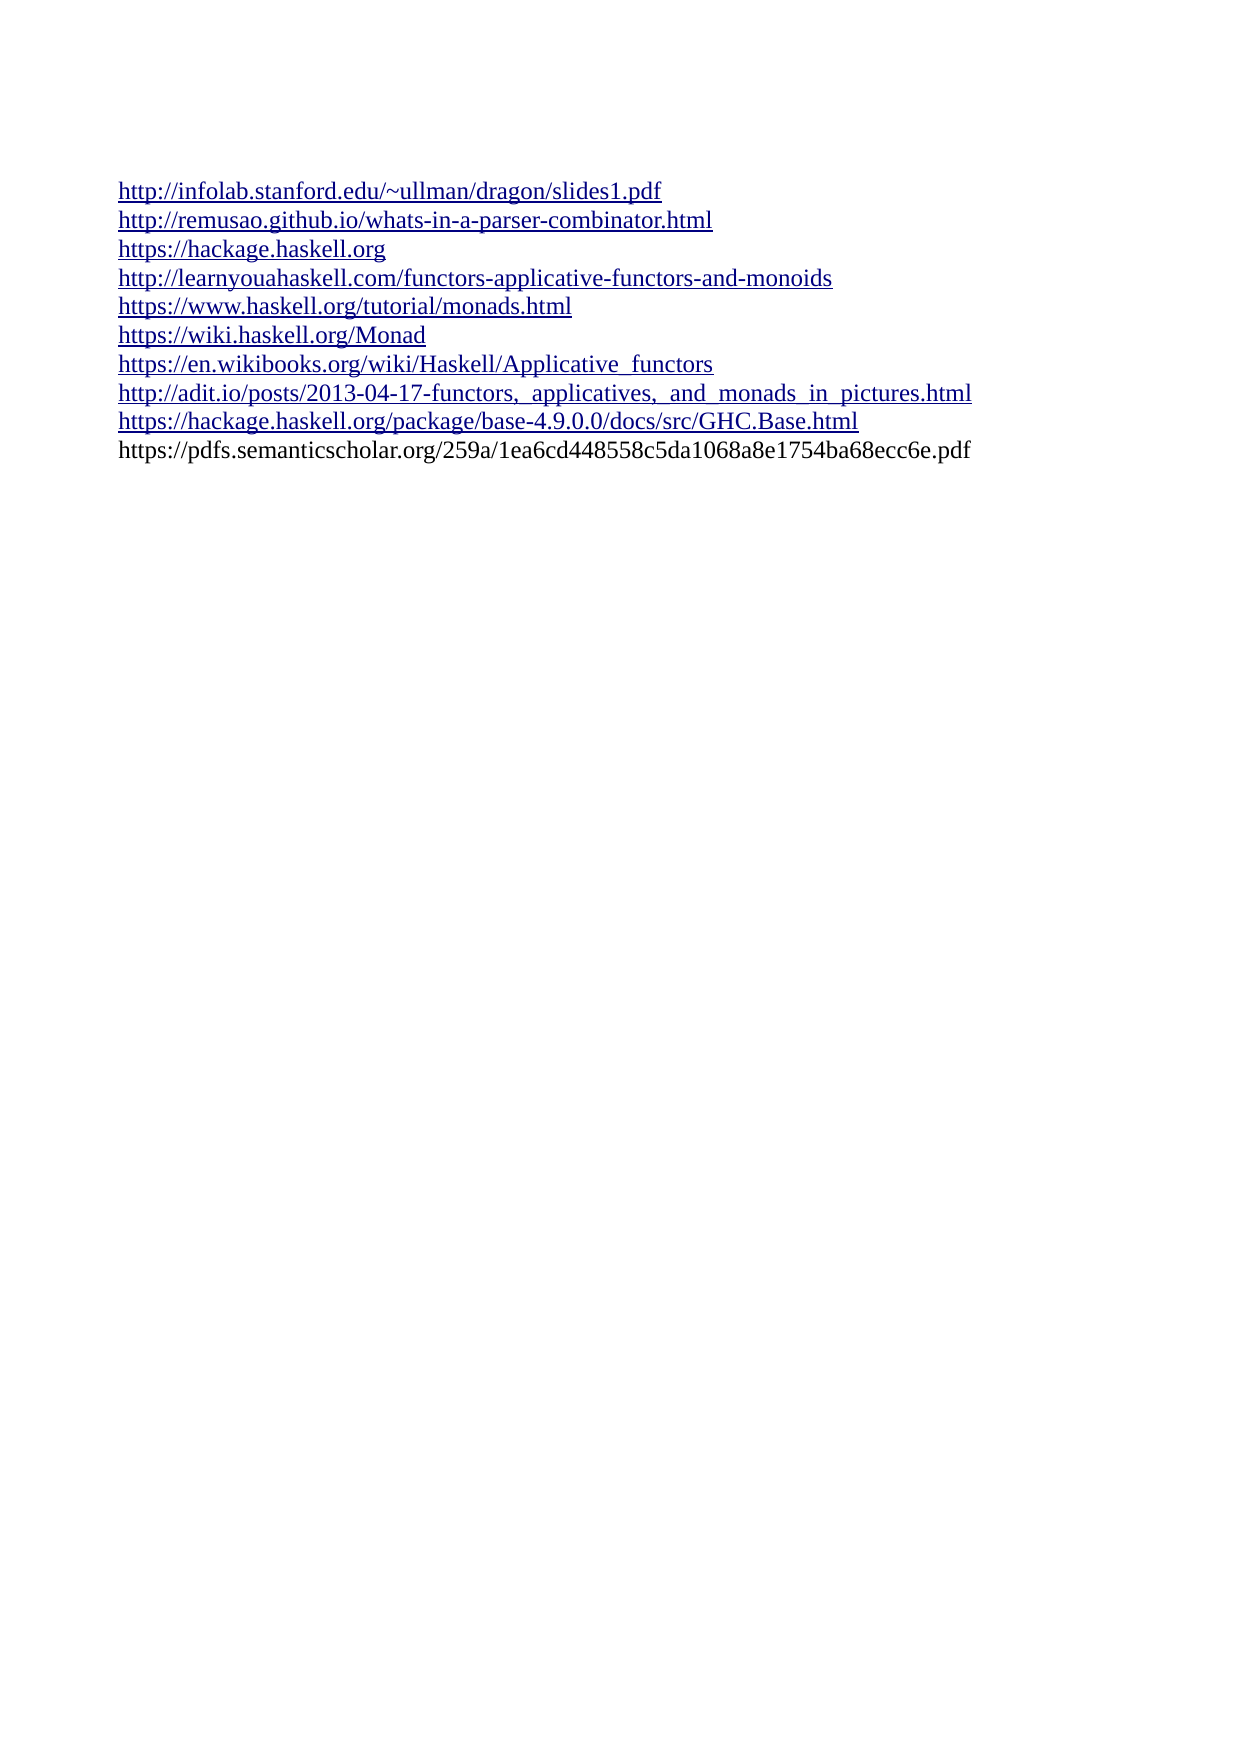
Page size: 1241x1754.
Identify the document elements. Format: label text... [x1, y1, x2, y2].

text http://infolab.stanford.edu/~ullman/dragon/slides1.pdf [118, 176, 1122, 205]
text https://pdfs.semanticscholar.org/259a/1ea6cd448558c5da1068a8e1754ba68ecc6e.pdf [118, 435, 1122, 464]
text https://www.haskell.org/tutorial/monads.html [118, 291, 1122, 320]
text http://remusao.github.io/whats-in-a-parser-combinator.html [118, 205, 1122, 234]
text https://hackage.haskell.org [118, 234, 1122, 263]
text http://adit.io/posts/2013-04-17-functors,_applicatives,_and_monads_in_pictures.html [118, 378, 1122, 406]
text https://en.wikibooks.org/wiki/Haskell/Applicative_functors [118, 349, 1122, 378]
text http://learnyouahaskell.com/functors-applicative-functors-and-monoids [118, 263, 1122, 291]
text https://hackage.haskell.org/package/base-4.9.0.0/docs/src/GHC.Base.html [118, 406, 1122, 435]
text https://wiki.haskell.org/Monad [118, 320, 1122, 349]
